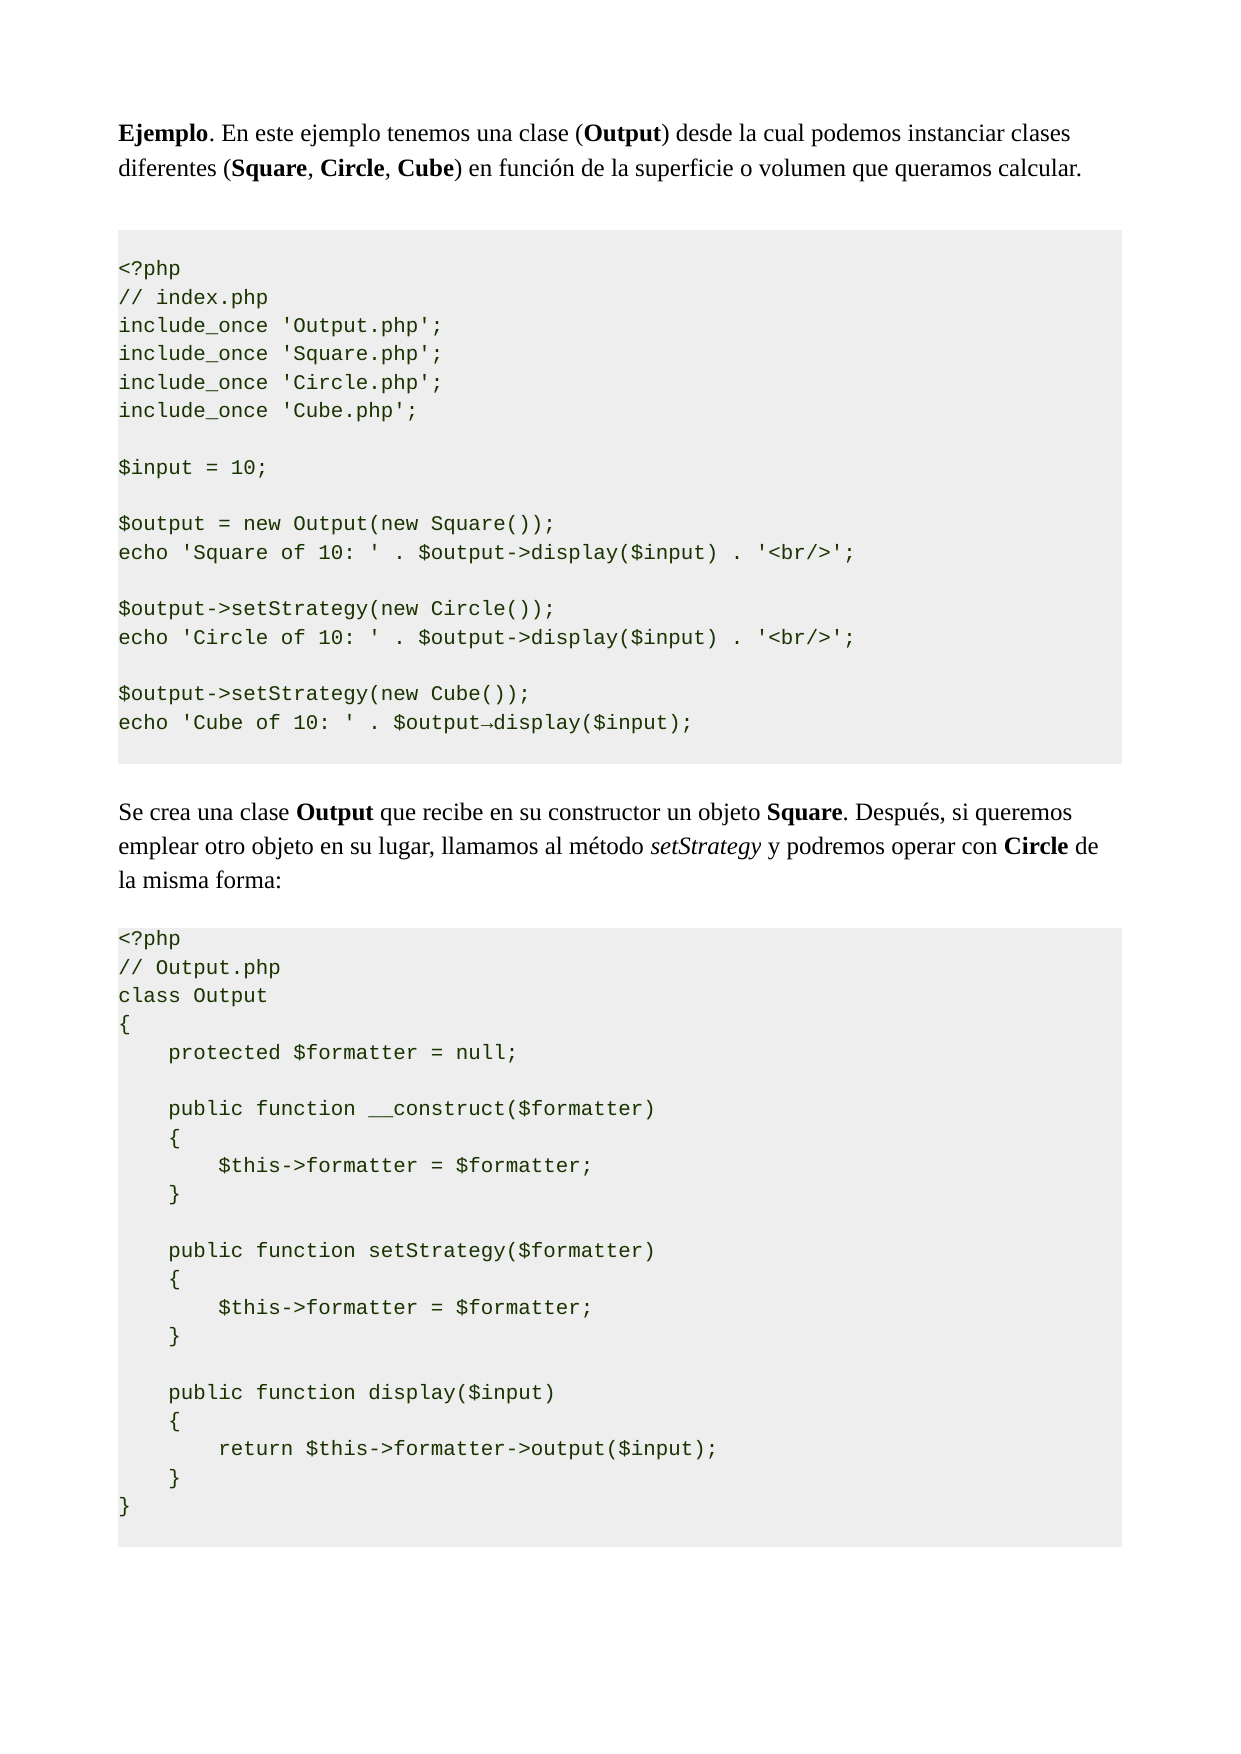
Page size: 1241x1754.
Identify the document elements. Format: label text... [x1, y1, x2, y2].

text public function setStrategy($formatter) [118, 1240, 1122, 1264]
text echo 'Square of 10: ' . $output->display($input) . '<br/>'; [118, 542, 1122, 565]
text // Output.php [118, 957, 1122, 980]
text { [118, 1410, 1122, 1434]
text $input = 10; [118, 457, 1122, 480]
text include_once 'Output.php'; [118, 315, 1122, 339]
text } [118, 1495, 1122, 1519]
text { [118, 1013, 1122, 1037]
text echo 'Cube of 10: ' . $output→display($input); [118, 712, 1122, 735]
text class Output [118, 985, 1122, 1009]
text } [118, 1325, 1122, 1349]
text } [118, 1183, 1122, 1207]
text public function display($input) [118, 1382, 1122, 1405]
text include_once 'Cube.php'; [118, 400, 1122, 424]
text { [118, 1268, 1122, 1292]
text Ejemplo. En este ejemplo tenemos una clase (Output) desde la cual podemos instanciar clases diferentes (Square, Circle, Cube) en función de la superficie o volumen que queramos calcular. [118, 118, 1122, 181]
text $output->setStrategy(new Cube()); [118, 683, 1122, 707]
text $output->setStrategy(new Circle()); [118, 598, 1122, 622]
text protected $formatter = null; [118, 1042, 1122, 1065]
text { [118, 1127, 1122, 1150]
text } [118, 1467, 1122, 1490]
text public function __construct($formatter) [118, 1098, 1122, 1122]
text <?php [118, 258, 1122, 282]
text $this->formatter = $formatter; [118, 1297, 1122, 1320]
text include_once 'Square.php'; [118, 343, 1122, 367]
text // index.php [118, 287, 1122, 310]
text return $this->formatter->output($input); [118, 1438, 1122, 1462]
text <?php [118, 928, 1122, 952]
text Se crea una clase Output que recibe en su constructor un objeto Square. Después, si queremos emplear otro objeto en su lugar, llamamos al método setStrategy y podremos operar con Circle de la misma forma: [118, 797, 1122, 894]
text include_once 'Circle.php'; [118, 372, 1122, 395]
text $output = new Output(new Square()); [118, 513, 1122, 537]
text $this->formatter = $formatter; [118, 1155, 1122, 1179]
text echo 'Circle of 10: ' . $output->display($input) . '<br/>'; [118, 627, 1122, 650]
